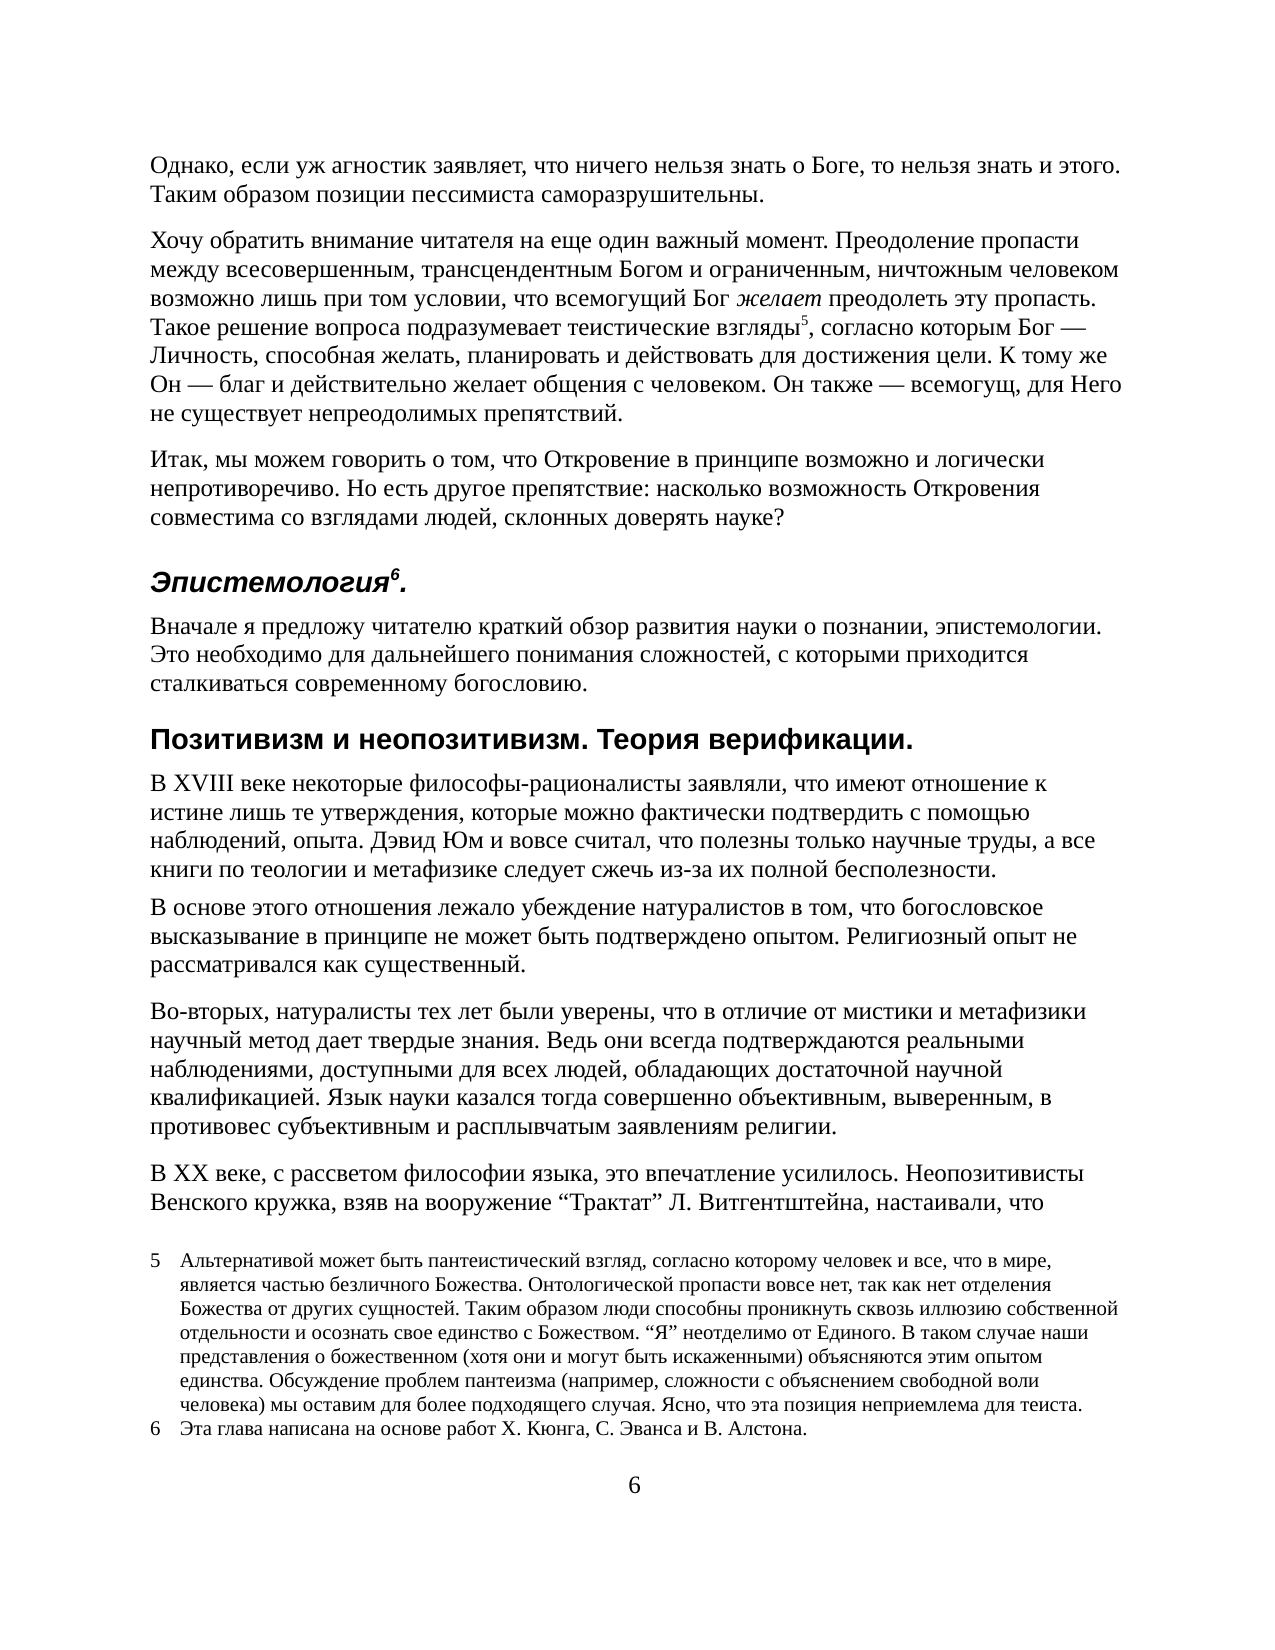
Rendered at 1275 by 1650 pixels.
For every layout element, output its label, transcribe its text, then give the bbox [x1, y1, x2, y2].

text Хочу обратить внимание читателя на еще один важный момент. Преодоление пропасти между всесовершенным, трансцендентным Богом и ограниченным, ничтожным человеком возможно лишь при том условии, что всемогущий Бог желает преодолеть эту пропасть. Такое решение вопроса подразумевает теистические взгляды, согласно которым Бог — Личность, способная желать, планировать и действовать для достижения цели. К тому же Он — благ и действительно желает общения с человеком. Он также — всемогущ, для Него не существует непреодолимых препятствий. [150, 225, 1125, 427]
text В основе этого отношения лежало убеждение натуралистов в том, что богословское высказывание в принципе не может быть подтверждено опытом. Религиозный опыт не рассматривался как существенный. [150, 892, 1125, 978]
text Итак, мы можем говорить о том, что Откровение в принципе возможно и логически непротиворечиво. Но есть другое препятствие: насколько возможность Откровения совместима со взглядами людей, склонных доверять науке? [150, 444, 1125, 531]
subtitle Эпистемология. [150, 565, 1125, 598]
text Однако, если уж агностик заявляет, что ничего нельзя знать о Боге, то нельзя знать и этого. Таким образом позиции пессимиста саморазрушительны. [150, 150, 1125, 207]
text Эта глава написана на основе работ Х. Кюнга, С. Эванса и В. Алстона. [150, 1416, 1125, 1440]
text Вначале я предложу читателю краткий обзор развития науки о познании, эпистемологии. Это необходимо для дальнейшего понимания сложностей, с которыми приходится сталкиваться современному богословию. [150, 611, 1125, 697]
text Во-вторых, натуралисты тех лет были уверены, что в отличие от мистики и метафизики научный метод дает твердые знания. Ведь они всегда подтверждаются реальными наблюдениями, доступными для всех людей, обладающих достаточной научной квалификацией. Язык науки казался тогда совершенно объективным, выверенным, в противовес субъективным и расплывчатым заявлениям религии. [150, 996, 1125, 1140]
text Альтернативой может быть пантеистический взгляд, согласно которому человек и все, что в мире, является частью безличного Божества. Онтологической пропасти вовсе нет, так как нет отделения Божества от других сущностей. Таким образом люди способны проникнуть сквозь иллюзию собственной отдельности и осознать свое единство с Божеством. “Я” неотделимо от Единого. В таком случае наши представления о божественном (хотя они и могут быть искаженными) объясняются этим опытом единства. Обсуждение проблем пантеизма (например, сложности с объяснением свободной воли человека) мы оставим для более подходящего случая. Ясно, что эта позиция неприемлема для теиста. [150, 1247, 1125, 1416]
text В XX веке, с рассветом философии языка, это впечатление усилилось. Неопозитивисты Венского кружка, взяв на вооружение “Трактат” Л. Витгентштейна, настаивали, что [150, 1158, 1125, 1215]
text В XVIII веке некоторые философы-рационалисты заявляли, что имеют отношение к истине лишь те утверждения, которые можно фактически подтвердить с помощью наблюдений, опыта. Дэвид Юм и вовсе считал, что полезны только научные труды, а все книги по теологии и метафизике следует сжечь из-за их полной бесполезности. [150, 768, 1125, 883]
subtitle Позитивизм и неопозитивизм. Теория верификации. [150, 722, 1125, 756]
